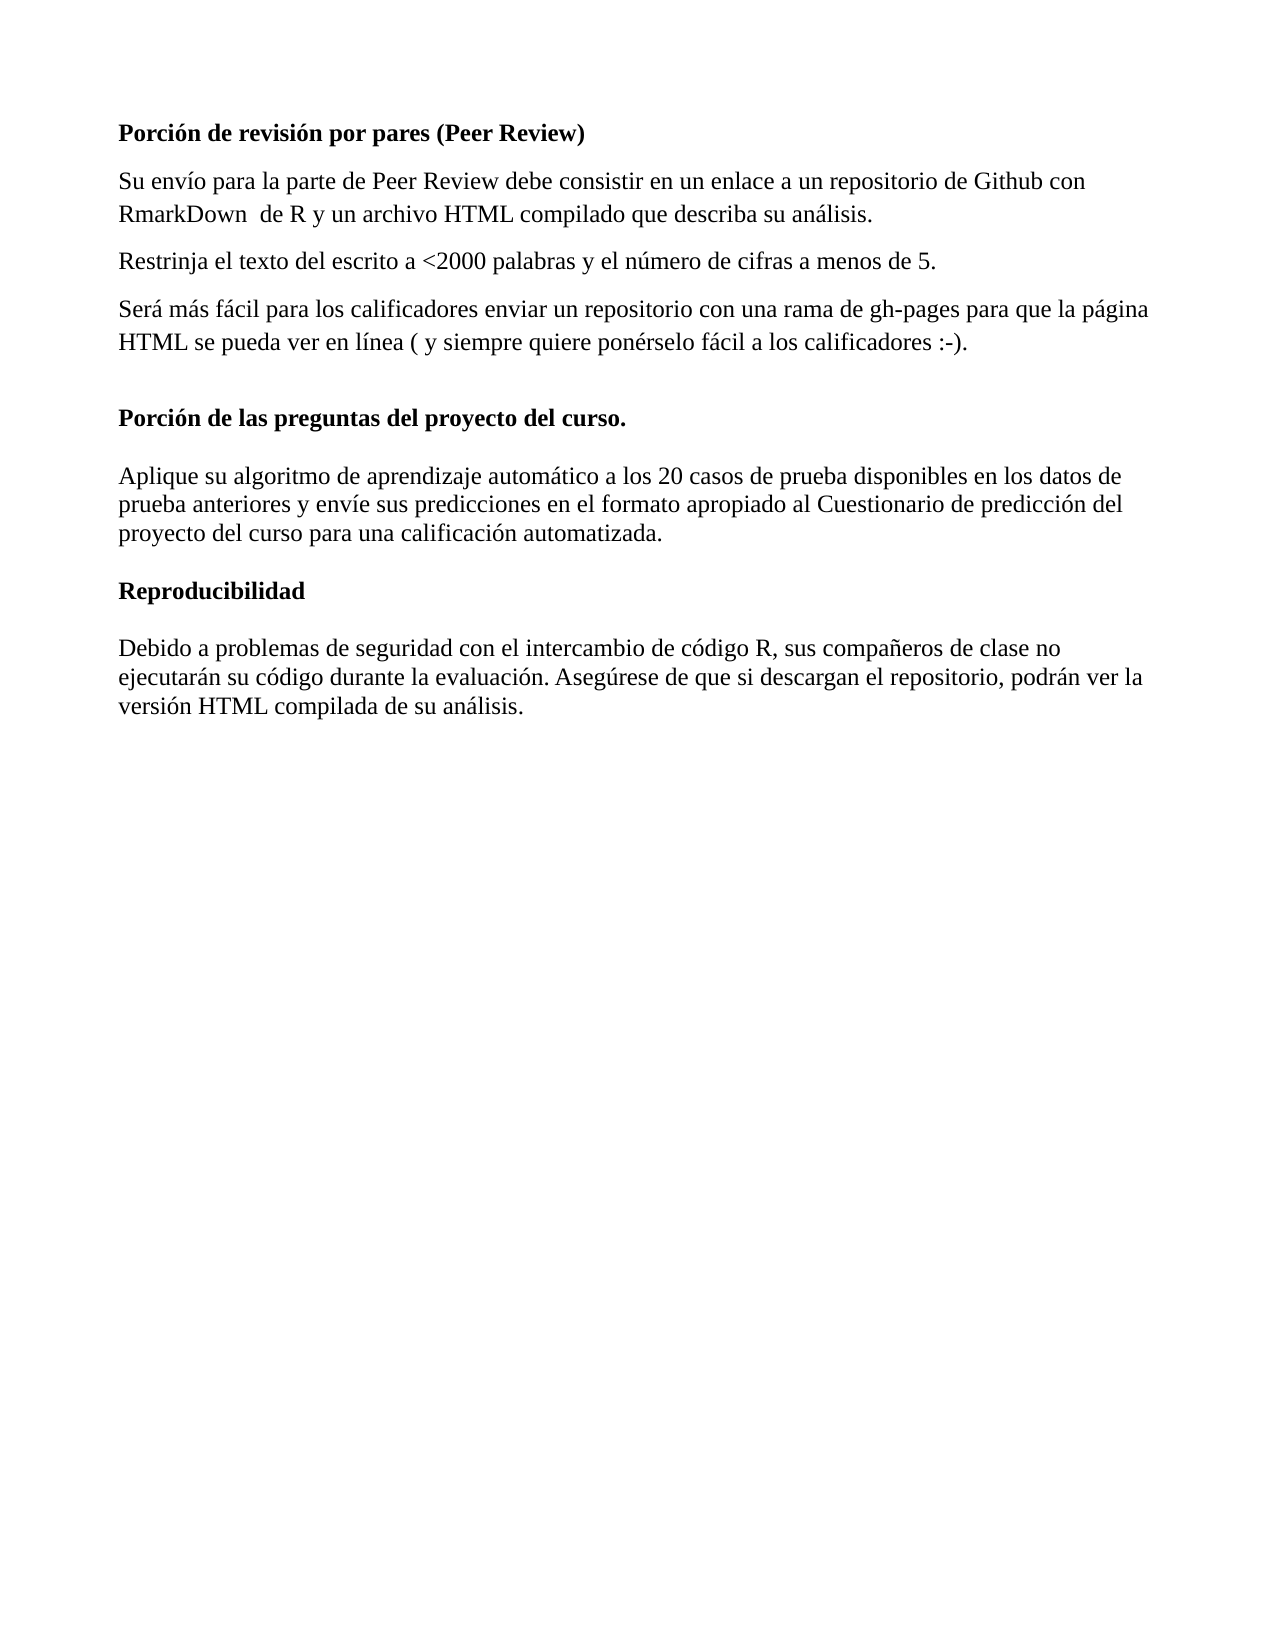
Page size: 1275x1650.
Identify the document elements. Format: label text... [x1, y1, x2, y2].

text Porción de las preguntas del proyecto del curso. [118, 403, 1157, 432]
text Su envío para la parte de Peer Review debe consistir en un enlace a un repositorio de Github con RmarkDown de R y un archivo HTML compilado que describa su análisis. [118, 166, 1157, 227]
text Porción de revisión por pares (Peer Review) [118, 118, 1157, 147]
text Reproducibilidad [118, 576, 1157, 604]
text Debido a problemas de seguridad con el intercambio de código R, sus compañeros de clase no ejecutarán su código durante la evaluación. Asegúrese de que si descargan el repositorio, podrán ver la versión HTML compilada de su análisis. [118, 633, 1157, 719]
text Restrinja el texto del escrito a <2000 palabras y el número de cifras a menos de 5. [118, 246, 1157, 275]
text Será más fácil para los calificadores enviar un repositorio con una rama de gh-pages para que la página HTML se pueda ver en línea ( y siempre quiere ponérselo fácil a los calificadores :-). [118, 294, 1157, 356]
text Aplique su algoritmo de aprendizaje automático a los 20 casos de prueba disponibles en los datos de prueba anteriores y envíe sus predicciones en el formato apropiado al Cuestionario de predicción del proyecto del curso para una calificación automatizada. [118, 461, 1157, 547]
